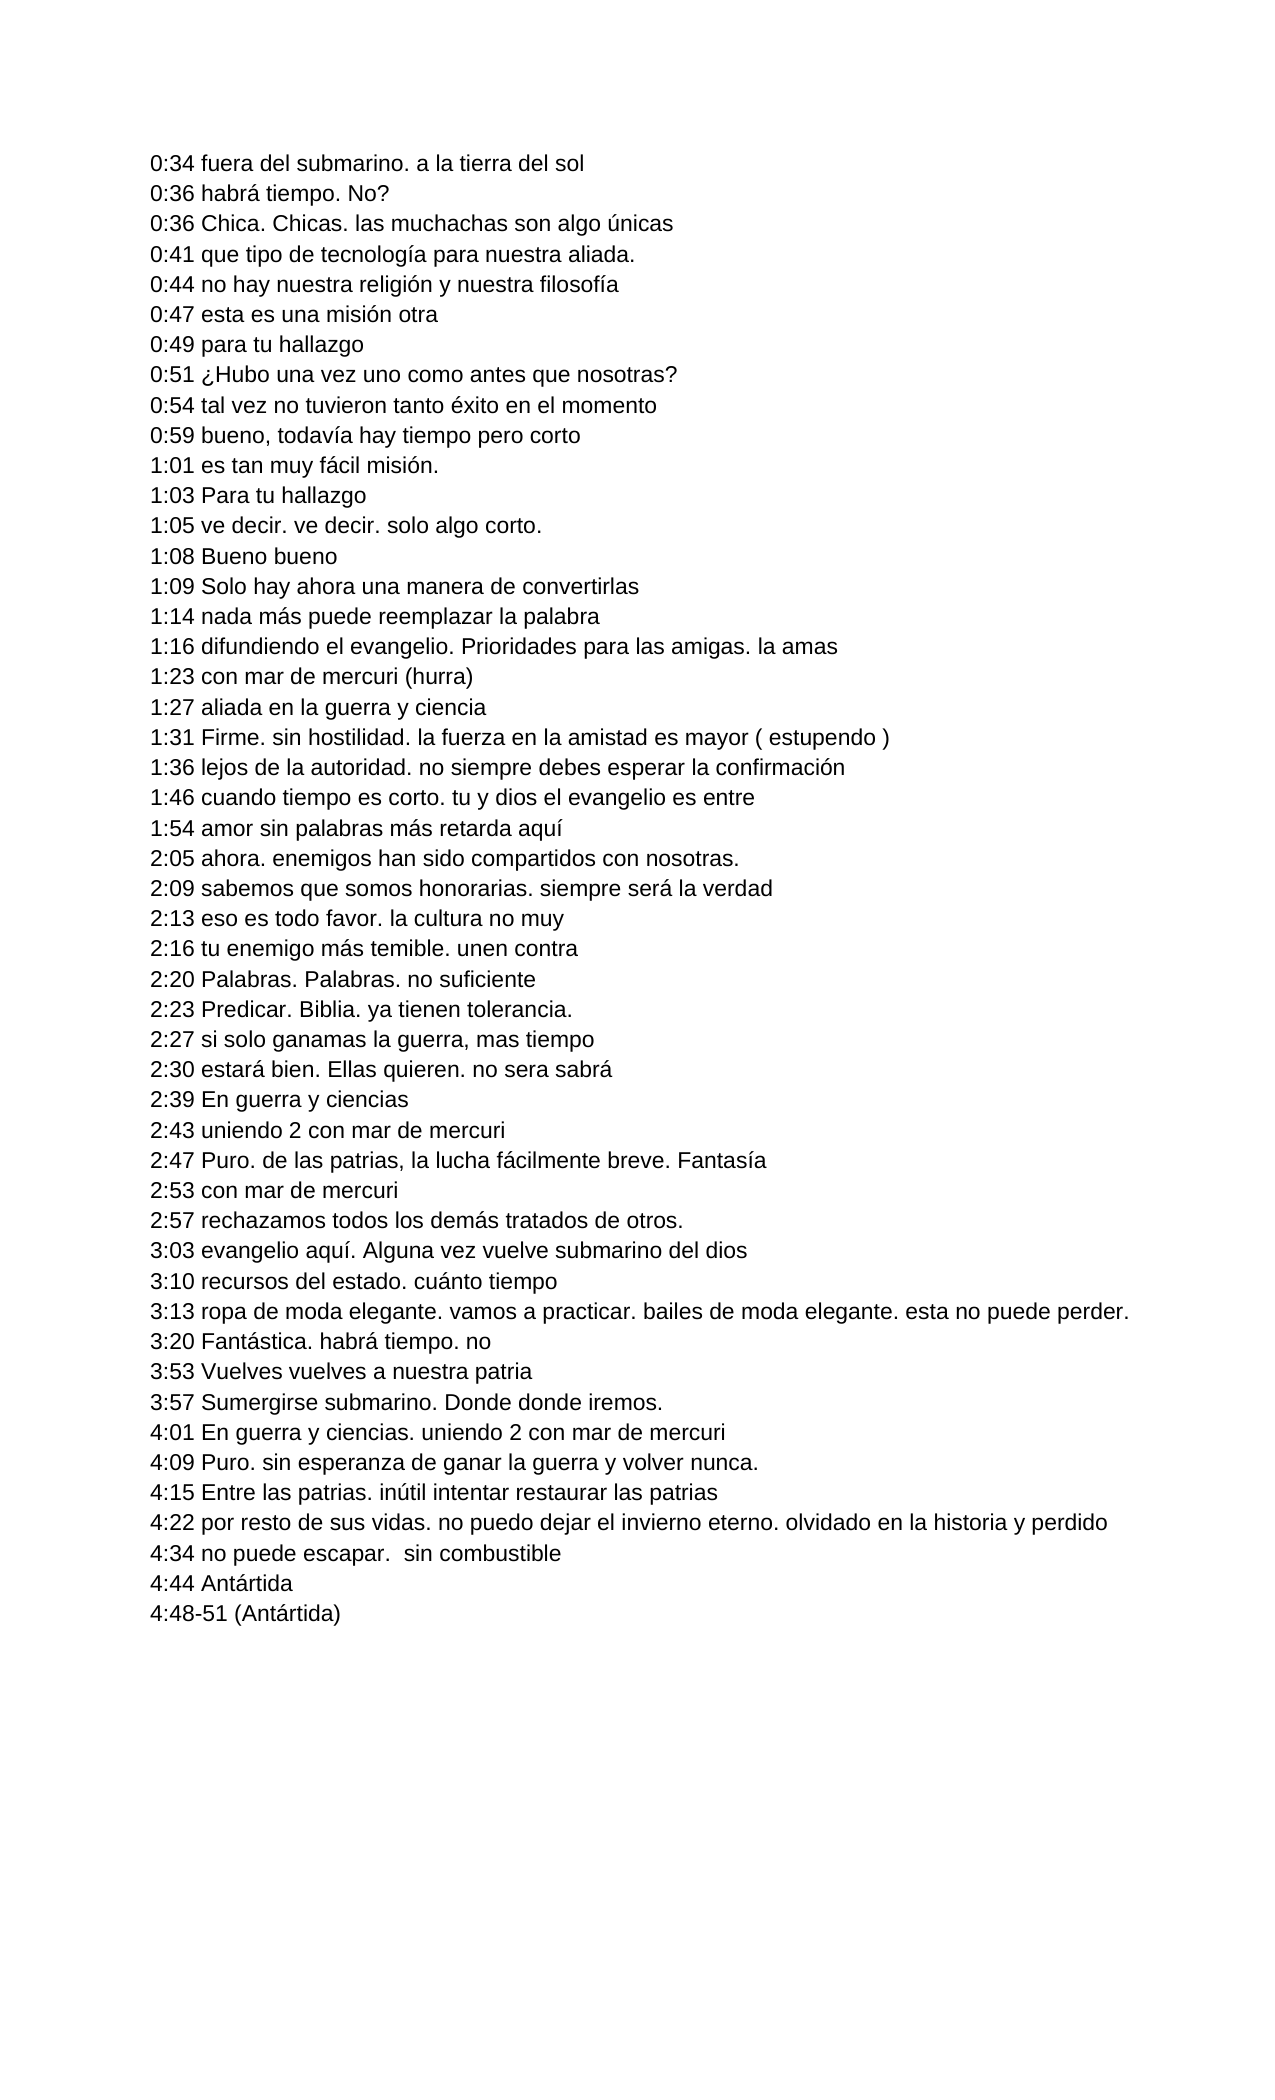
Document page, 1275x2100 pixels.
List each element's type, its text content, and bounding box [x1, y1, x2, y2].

text 3:10 recursos del estado. cuánto tiempo [150, 1268, 1260, 1294]
text 2:43 uniendo 2 con mar de mercuri [150, 1117, 1260, 1143]
text 0:49 para tu hallazgo [150, 331, 1260, 358]
text 2:16 tu enemigo más temible. unen contra [150, 935, 1260, 962]
text 4:48-51 (Antártida) [150, 1600, 1260, 1626]
text 1:09 Solo hay ahora una manera de convertirlas [150, 573, 1260, 599]
text 1:27 aliada en la guerra y ciencia [150, 694, 1260, 720]
text 1:36 lejos de la autoridad. no siempre debes esperar la confirmación [150, 754, 1260, 781]
text 1:14 nada más puede reemplazar la palabra [150, 603, 1260, 629]
text 2:57 rechazamos todos los demás tratados de otros. [150, 1207, 1260, 1234]
text 1:31 Firme. sin hostilidad. la fuerza en la amistad es mayor ( estupendo ) [150, 724, 1260, 750]
text 1:54 amor sin palabras más retarda aquí [150, 814, 1260, 841]
text 0:34 fuera del submarino. a la tierra del sol [150, 150, 1260, 176]
text 0:36 habrá tiempo. No? [150, 180, 1260, 207]
text 2:30 estará bien. Ellas quieren. no sera sabrá [150, 1056, 1260, 1083]
text 1:03 Para tu hallazgo [150, 482, 1260, 509]
text 1:08 Bueno bueno [150, 543, 1260, 569]
text 0:47 esta es una misión otra [150, 301, 1260, 327]
text 3:13 ropa de moda elegante. vamos a practicar. bailes de moda elegante. esta no puede perder. [150, 1298, 1260, 1324]
text 2:47 Puro. de las patrias, la lucha fácilmente breve. Fantasía [150, 1147, 1260, 1173]
text 4:44 Antártida [150, 1570, 1260, 1596]
text 3:53 Vuelves vuelves a nuestra patria [150, 1358, 1260, 1385]
text 0:51 ¿Hubo una vez uno como antes que nosotras? [150, 361, 1260, 388]
text 3:03 evangelio aquí. Alguna vez vuelve submarino del dios [150, 1237, 1260, 1264]
text 2:27 si solo ganamas la guerra, mas tiempo [150, 1026, 1260, 1052]
text 1:23 con mar de mercuri (hurra) [150, 663, 1260, 690]
text 2:39 En guerra y ciencias [150, 1086, 1260, 1113]
text 0:41 que tipo de tecnología para nuestra aliada. [150, 241, 1260, 267]
text 0:36 Chica. Chicas. las muchachas son algo únicas [150, 210, 1260, 237]
text 2:23 Predicar. Biblia. ya tienen tolerancia. [150, 996, 1260, 1022]
text 4:15 Entre las patrias. inútil intentar restaurar las patrias [150, 1479, 1260, 1506]
text 3:20 Fantástica. habrá tiempo. no [150, 1328, 1260, 1354]
text 2:20 Palabras. Palabras. no suficiente [150, 966, 1260, 992]
text 2:09 sabemos que somos honorarias. siempre será la verdad [150, 875, 1260, 901]
text 4:22 por resto de sus vidas. no puedo dejar el invierno eterno. olvidado en la historia y perdido [150, 1509, 1260, 1536]
text 0:54 tal vez no tuvieron tanto éxito en el momento [150, 392, 1260, 418]
text 1:01 es tan muy fácil misión. [150, 452, 1260, 478]
text 1:16 difundiendo el evangelio. Prioridades para las amigas. la amas [150, 633, 1260, 660]
text 2:05 ahora. enemigos han sido compartidos con nosotras. [150, 845, 1260, 871]
text 1:46 cuando tiempo es corto. tu y dios el evangelio es entre [150, 784, 1260, 811]
text 0:44 no hay nuestra religión y nuestra filosofía [150, 271, 1260, 297]
text 0:59 bueno, todavía hay tiempo pero corto [150, 422, 1260, 448]
text 3:57 Sumergirse submarino. Donde donde iremos. [150, 1388, 1260, 1415]
text 2:13 eso es todo favor. la cultura no muy [150, 905, 1260, 932]
text 4:09 Puro. sin esperanza de ganar la guerra y volver nunca. [150, 1449, 1260, 1475]
text 1:05 ve decir. ve decir. solo algo corto. [150, 512, 1260, 539]
text 4:34 no puede escapar. sin combustible [150, 1539, 1260, 1566]
text 4:01 En guerra y ciencias. uniendo 2 con mar de mercuri [150, 1419, 1260, 1445]
text 2:53 con mar de mercuri [150, 1177, 1260, 1203]
